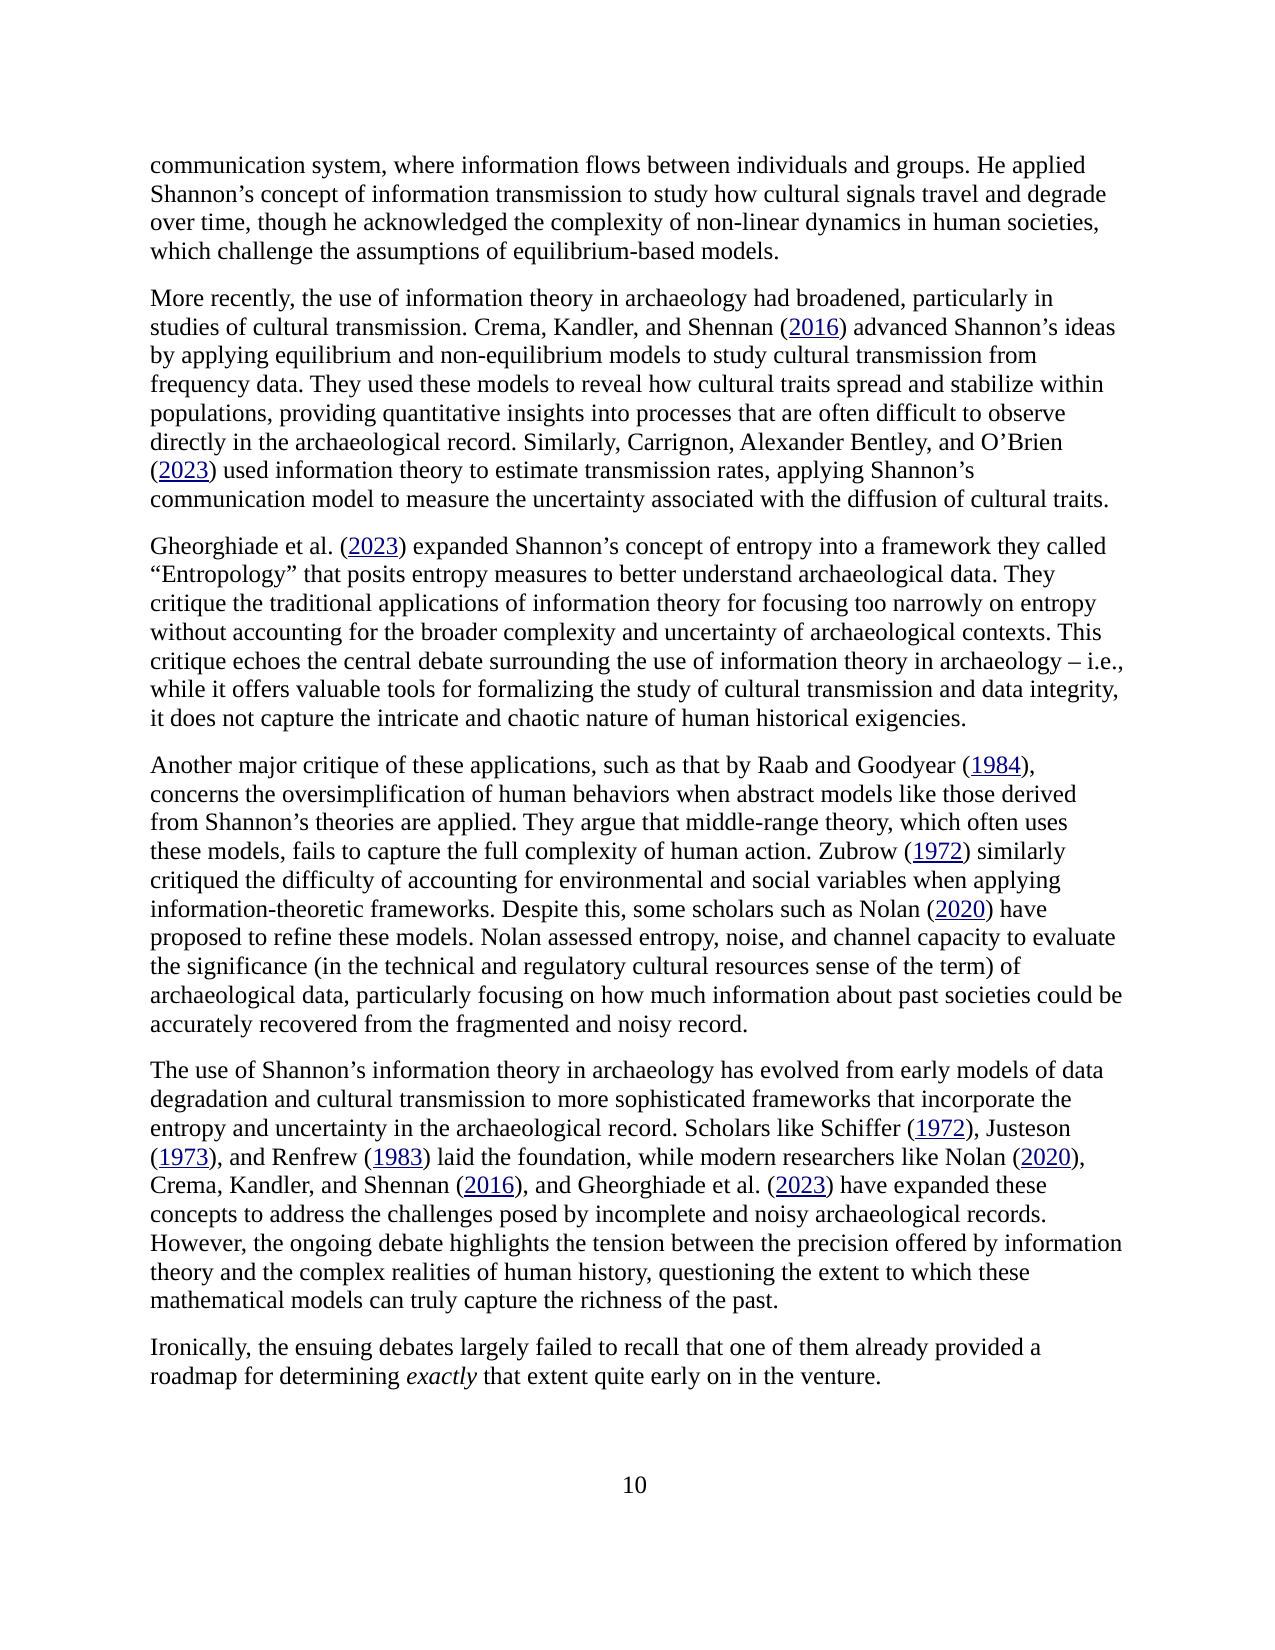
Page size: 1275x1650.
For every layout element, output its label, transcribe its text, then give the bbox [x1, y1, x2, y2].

text Gheorghiade et al. (2023) expanded Shannon’s concept of entropy into a framework they called “Entropology” that posits entropy measures to better understand archaeological data. They critique the traditional applications of information theory for focusing too narrowly on entropy without accounting for the broader complexity and uncertainty of archaeological contexts. This critique echoes the central debate surrounding the use of information theory in archaeology – i.e., while it offers valuable tools for formalizing the study of cultural transmission and data integrity, it does not capture the intricate and chaotic nature of human historical exigencies. [150, 531, 1125, 732]
text More recently, the use of information theory in archaeology had broadened, particularly in studies of cultural transmission. Crema, Kandler, and Shennan (2016) advanced Shannon’s ideas by applying equilibrium and non-equilibrium models to study cultural transmission from frequency data. They used these models to reveal how cultural traits spread and stabilize within populations, providing quantitative insights into processes that are often difficult to observe directly in the archaeological record. Similarly, Carrignon, Alexander Bentley, and O’Brien (2023) used information theory to estimate transmission rates, applying Shannon’s communication model to measure the uncertainty associated with the diffusion of cultural traits. [150, 283, 1125, 513]
text The use of Shannon’s information theory in archaeology has evolved from early models of data degradation and cultural transmission to more sophisticated frameworks that incorporate the entropy and uncertainty in the archaeological record. Scholars like Schiffer (1972), Justeson (1973), and Renfrew (1983) laid the foundation, while modern researchers like Nolan (2020), Crema, Kandler, and Shennan (2016), and Gheorghiade et al. (2023) have expanded these concepts to address the challenges posed by incomplete and noisy archaeological records. However, the ongoing debate highlights the tension between the precision offered by information theory and the complex realities of human history, questioning the extent to which these mathematical models can truly capture the richness of the past. [150, 1055, 1125, 1314]
text Ironically, the ensuing debates largely failed to recall that one of them already provided a roadmap for determining exactly that extent quite early on in the venture. [150, 1332, 1125, 1389]
text Another major critique of these applications, such as that by Raab and Goodyear (1984), concerns the oversimplification of human behaviors when abstract models like those derived from Shannon’s theories are applied. They argue that middle-range theory, which often uses these models, fails to capture the full complexity of human action. Zubrow (1972) similarly critiqued the difficulty of accounting for environmental and social variables when applying information-theoretic frameworks. Despite this, some scholars such as Nolan (2020) have proposed to refine these models. Nolan assessed entropy, noise, and channel capacity to evaluate the significance (in the technical and regulatory cultural resources sense of the term) of archaeological data, particularly focusing on how much information about past societies could be accurately recovered from the fragmented and noisy record. [150, 750, 1125, 1037]
text communication system, where information flows between individuals and groups. He applied Shannon’s concept of information transmission to study how cultural signals travel and degrade over time, though he acknowledged the complexity of non-linear dynamics in human societies, which challenge the assumptions of equilibrium-based models. [150, 150, 1125, 265]
